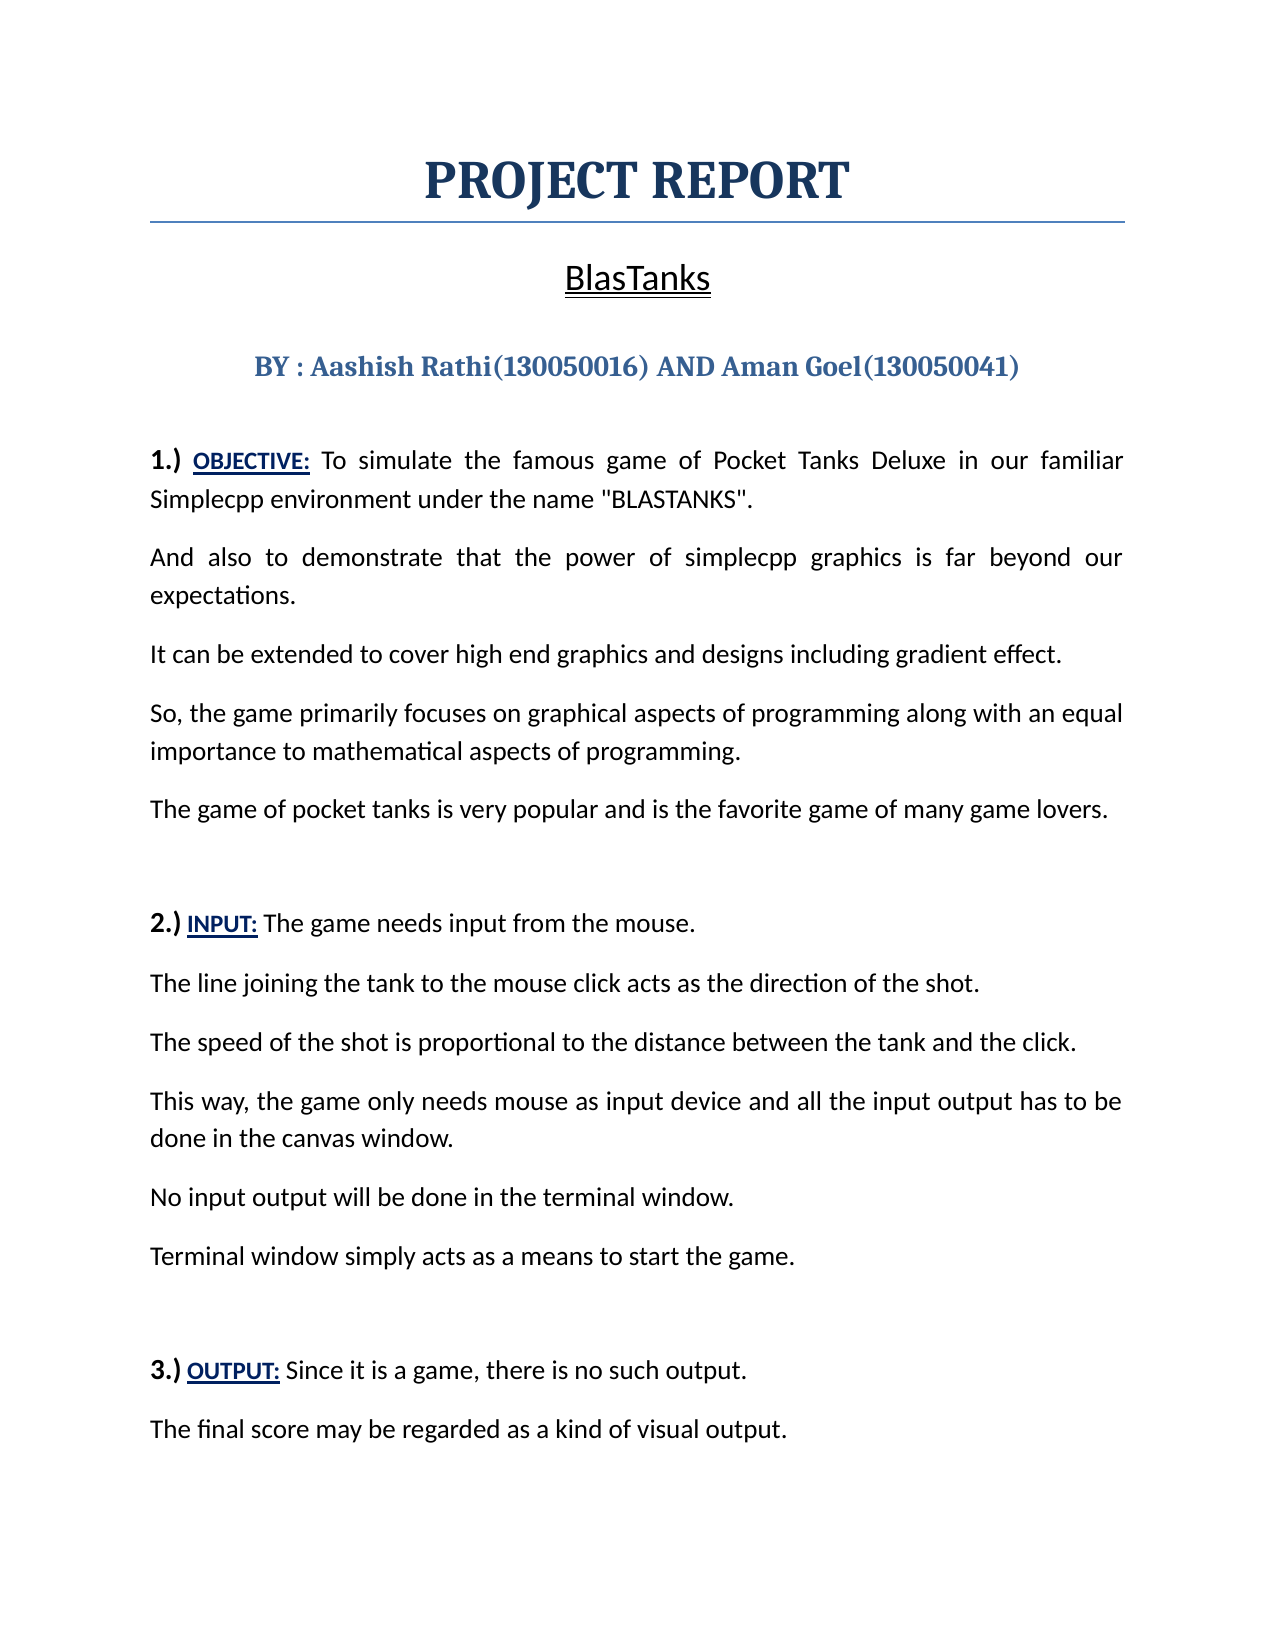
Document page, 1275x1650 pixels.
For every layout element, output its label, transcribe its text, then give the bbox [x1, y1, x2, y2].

text The final score may be regarded as a kind of visual output. [150, 1413, 1125, 1446]
text So, the game primarily focuses on graphical aspects of programming along with an equal importance to mathematical aspects of programming. [150, 696, 1125, 767]
title PROJECT REPORT [150, 150, 1125, 221]
text 2.) INPUT: The game needs input from the mouse. [150, 904, 1125, 940]
text 1.) OBJECTIVE: To simulate the famous game of Pocket Tanks Deluxe in our familiar Simplecpp environment under the name "BLASTANKS". [150, 441, 1125, 515]
text No input output will be done in the terminal window. [150, 1180, 1125, 1213]
text 3.) OUTPUT: Since it is a game, there is no such output. [150, 1351, 1125, 1387]
text And also to demonstrate that the power of simplecpp graphics is far beyond our expectations. [150, 541, 1125, 612]
text The line joining the tank to the mouse click acts as the direction of the shot. [150, 966, 1125, 999]
text It can be extended to cover high end graphics and designs including gradient effect. [150, 637, 1125, 670]
text The game of pocket tanks is very popular and is the favorite game of many game lovers. [150, 793, 1125, 826]
text BlasTanks [150, 254, 1125, 300]
text The speed of the shot is proportional to the distance between the tank and the click. [150, 1025, 1125, 1058]
text This way, the game only needs mouse as input device and all the input output has to be done in the canvas window. [150, 1084, 1125, 1155]
text Terminal window simply acts as a means to start the game. [150, 1239, 1125, 1272]
subtitle BY : Aashish Rathi(130050016) AND Aman Goel(130050041) [150, 350, 1125, 383]
